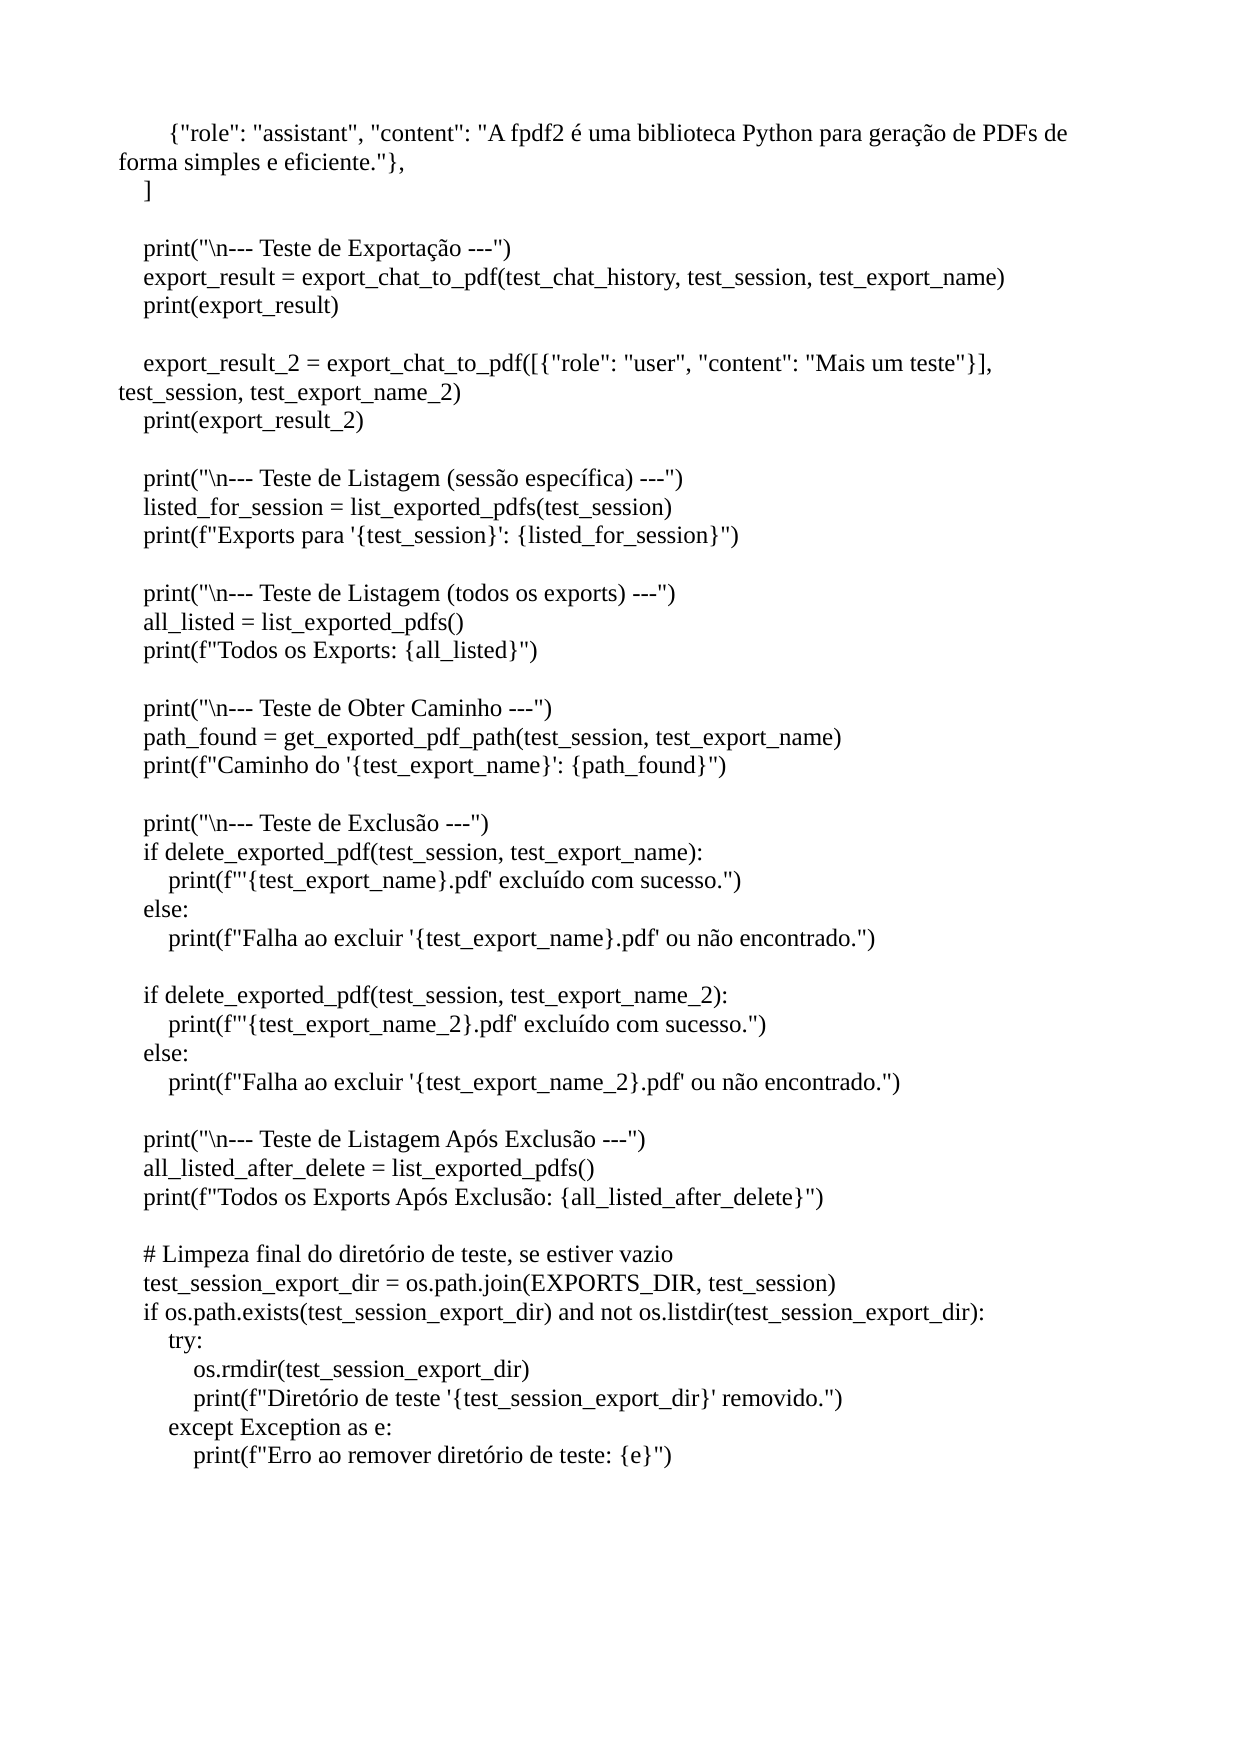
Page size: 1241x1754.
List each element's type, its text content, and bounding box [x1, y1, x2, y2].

text print(f"Todos os Exports: {all_listed}") [118, 636, 1122, 664]
text ] [118, 176, 1122, 204]
text test_session_export_dir = os.path.join(EXPORTS_DIR, test_session) [118, 1268, 1122, 1297]
text print(f"Todos os Exports Após Exclusão: {all_listed_after_delete}") [118, 1182, 1122, 1211]
text os.rmdir(test_session_export_dir) [118, 1354, 1122, 1383]
text except Exception as e: [118, 1412, 1122, 1441]
text print(export_result) [118, 291, 1122, 319]
text print(f"'{test_export_name}.pdf' excluído com sucesso.") [118, 866, 1122, 894]
text # Limpeza final do diretório de teste, se estiver vazio [118, 1239, 1122, 1268]
text else: [118, 894, 1122, 923]
text try: [118, 1326, 1122, 1354]
text print("\n--- Teste de Obter Caminho ---") [118, 693, 1122, 722]
text listed_for_session = list_exported_pdfs(test_session) [118, 492, 1122, 521]
text if os.path.exists(test_session_export_dir) and not os.listdir(test_session_export_dir): [118, 1297, 1122, 1326]
text if delete_exported_pdf(test_session, test_export_name_2): [118, 981, 1122, 1009]
text print(export_result_2) [118, 406, 1122, 434]
text print(f"'{test_export_name_2}.pdf' excluído com sucesso.") [118, 1009, 1122, 1038]
text if delete_exported_pdf(test_session, test_export_name): [118, 837, 1122, 866]
text all_listed_after_delete = list_exported_pdfs() [118, 1153, 1122, 1182]
text path_found = get_exported_pdf_path(test_session, test_export_name) [118, 722, 1122, 751]
text print("\n--- Teste de Exclusão ---") [118, 808, 1122, 837]
text {"role": "assistant", "content": "A fpdf2 é uma biblioteca Python para geração de PDFs de forma simples e eficiente."}, [118, 118, 1122, 176]
text all_listed = list_exported_pdfs() [118, 607, 1122, 636]
text else: [118, 1038, 1122, 1067]
text export_result_2 = export_chat_to_pdf([{"role": "user", "content": "Mais um teste"}], test_session, test_export_name_2) [118, 348, 1122, 406]
text print(f"Exports para '{test_session}': {listed_for_session}") [118, 521, 1122, 549]
text print("\n--- Teste de Listagem (todos os exports) ---") [118, 578, 1122, 607]
text print(f"Caminho do '{test_export_name}': {path_found}") [118, 751, 1122, 779]
text print("\n--- Teste de Exportação ---") [118, 233, 1122, 262]
text print(f"Falha ao excluir '{test_export_name_2}.pdf' ou não encontrado.") [118, 1067, 1122, 1096]
text export_result = export_chat_to_pdf(test_chat_history, test_session, test_export_name) [118, 262, 1122, 291]
text print("\n--- Teste de Listagem (sessão específica) ---") [118, 463, 1122, 492]
text print(f"Erro ao remover diretório de teste: {e}") [118, 1441, 1122, 1469]
text print("\n--- Teste de Listagem Após Exclusão ---") [118, 1124, 1122, 1153]
text print(f"Falha ao excluir '{test_export_name}.pdf' ou não encontrado.") [118, 923, 1122, 952]
text print(f"Diretório de teste '{test_session_export_dir}' removido.") [118, 1383, 1122, 1412]
